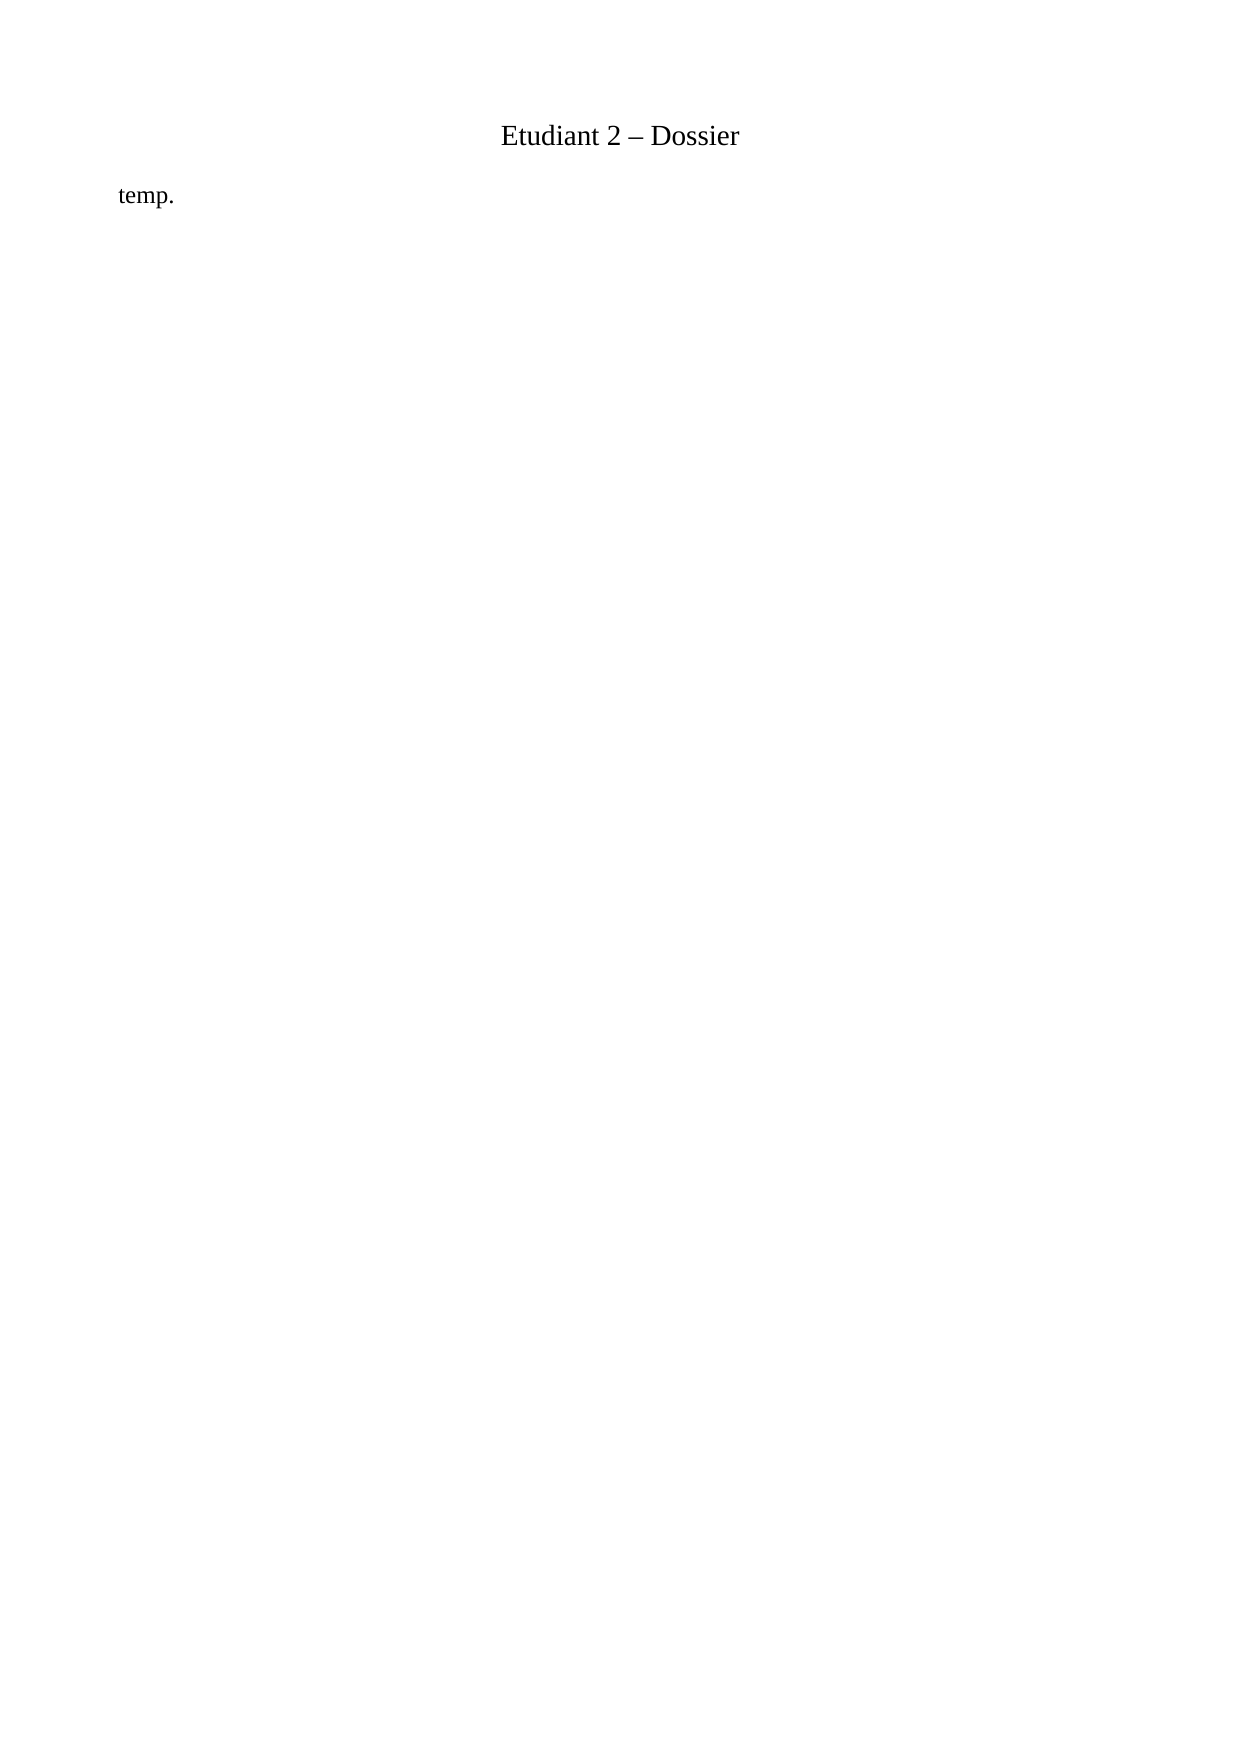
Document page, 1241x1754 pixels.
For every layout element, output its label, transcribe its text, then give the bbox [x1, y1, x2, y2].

text temp. [118, 180, 1122, 209]
text Etudiant 2 – Dossier [118, 118, 1122, 152]
